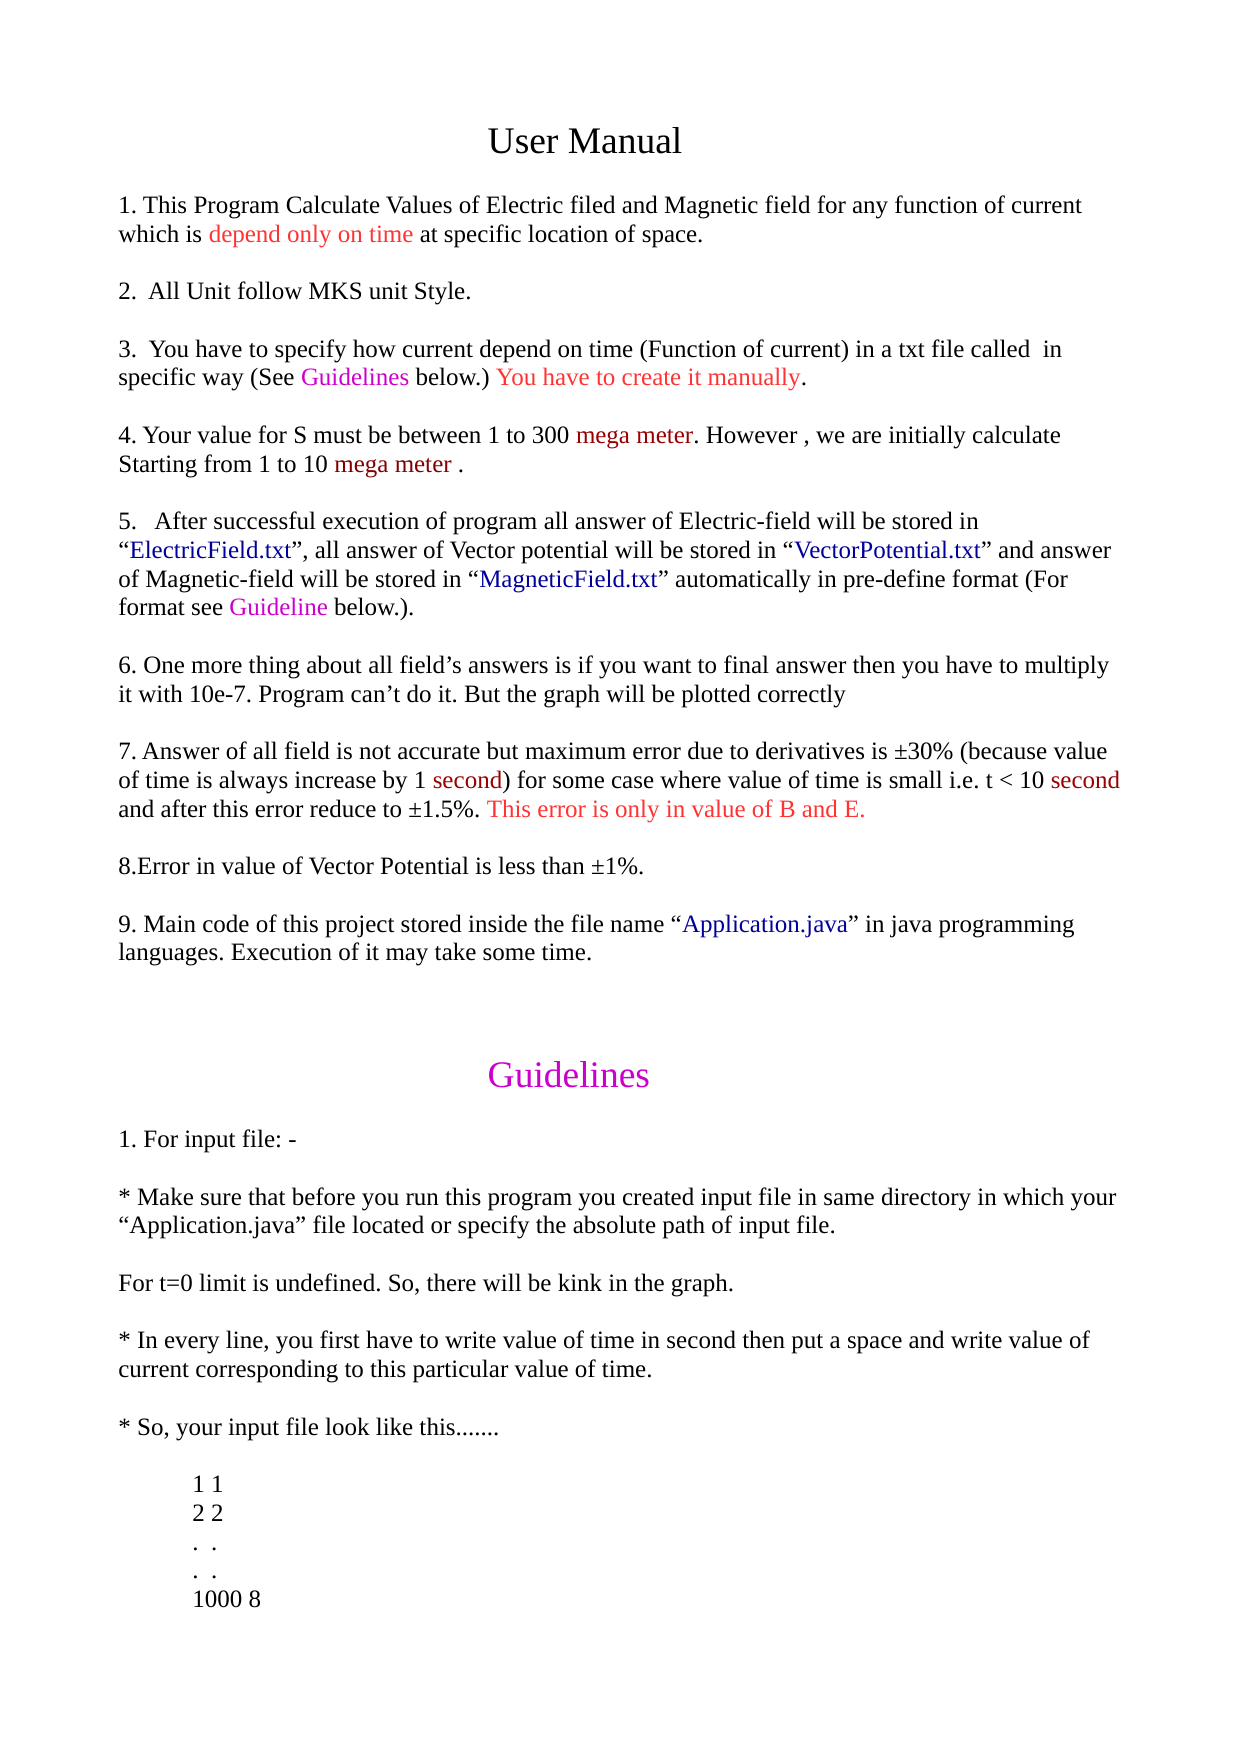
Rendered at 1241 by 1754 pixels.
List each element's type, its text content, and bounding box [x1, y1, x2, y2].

text 1. This Program Calculate Values of Electric filed and Magnetic field for any function of current which is depend only on time at specific location of space. [118, 190, 1122, 247]
text 1000 8 [118, 1584, 1122, 1613]
text User Manual [118, 118, 1122, 161]
text For t=0 limit is undefined. So, there will be kink in the graph. [118, 1268, 1122, 1297]
text 6. One more thing about all field’s answers is if you want to final answer then you have to multiply it with 10e-7. Program can’t do it. But the graph will be plotted correctly [118, 650, 1122, 707]
text . . [118, 1556, 1122, 1584]
text * So, your input file look like this....... [118, 1412, 1122, 1441]
text 9. Main code of this project stored inside the file name “Application.java” in java programming languages. Execution of it may take some time. [118, 909, 1122, 966]
text * Make sure that before you run this program you created input file in same directory in which your “Application.java” file located or specify the absolute path of input file. [118, 1182, 1122, 1239]
text 1. For input file: - [118, 1124, 1122, 1153]
text 3. You have to specify how current depend on time (Function of current) in a txt file called in specific way (See Guidelines below.) You have to create it manually. [118, 334, 1122, 391]
text 8.Error in value of Vector Potential is less than ±1%. [118, 851, 1122, 880]
text 2. All Unit follow MKS unit Style. [118, 276, 1122, 305]
text * In every line, you first have to write value of time in second then put a space and write value of current corresponding to this particular value of time. [118, 1326, 1122, 1383]
text 4. Your value for S must be between 1 to 300 mega meter. However , we are initially calculate Starting from 1 to 10 mega meter . [118, 420, 1122, 477]
text 7. Answer of all field is not accurate but maximum error due to derivatives is ±30% (because value of time is always increase by 1 second) for some case where value of time is small i.e. t < 10 second and after this error reduce to ±1.5%. This error is only in value of B and E. [118, 736, 1122, 822]
text 5. After successful execution of program all answer of Electric-field will be stored in “ElectricField.txt”, all answer of Vector potential will be stored in “VectorPotential.txt” and answer of Magnetic-field will be stored in “MagneticField.txt” automatically in pre-define format (For format see Guideline below.). [118, 506, 1122, 621]
text 2 2 [118, 1498, 1122, 1527]
text Guidelines [118, 1052, 1122, 1096]
text 1 1 [118, 1469, 1122, 1498]
text . . [118, 1527, 1122, 1556]
